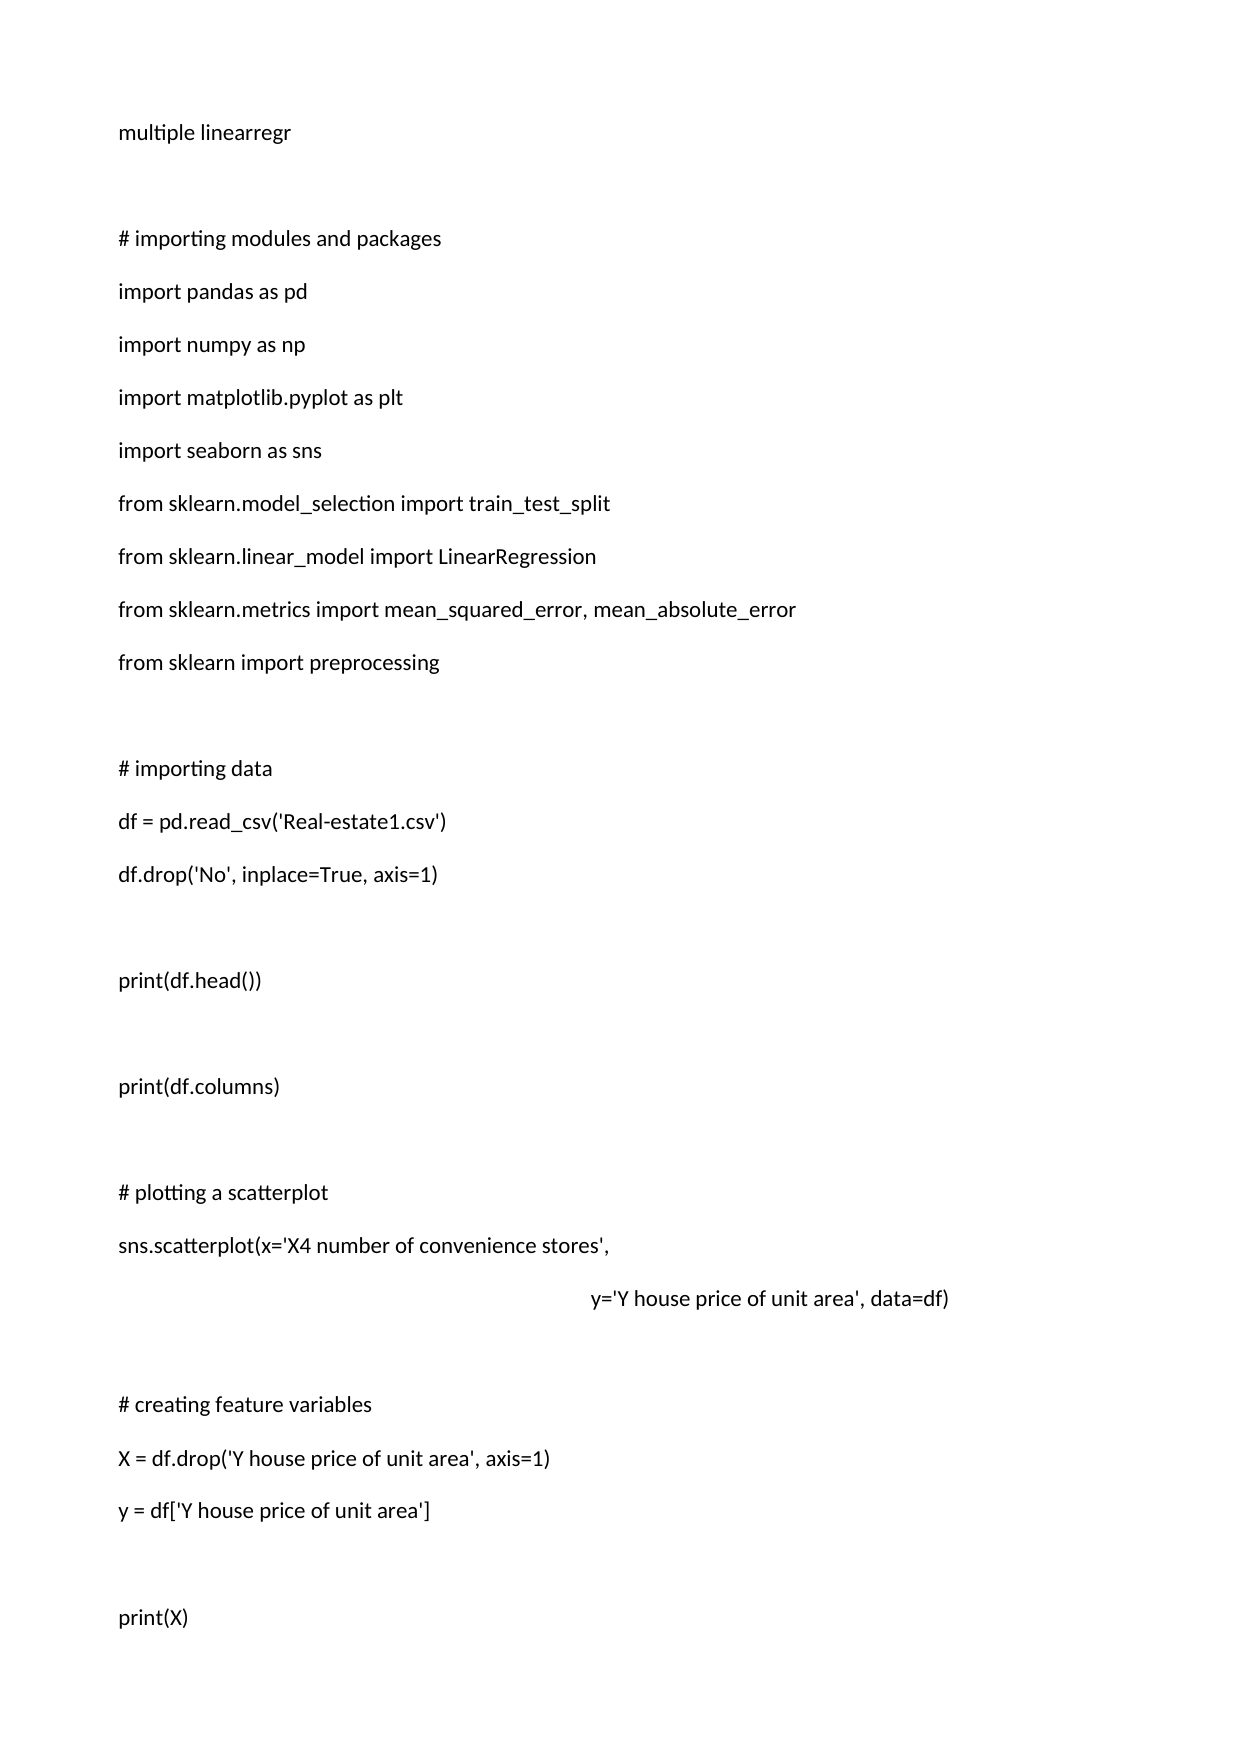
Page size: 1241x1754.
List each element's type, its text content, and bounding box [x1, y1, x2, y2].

text y='Y house price of unit area', data=df) [118, 1284, 1122, 1313]
text # creating feature variables [118, 1391, 1122, 1419]
text X = df.drop('Y house price of unit area', axis=1) [118, 1444, 1122, 1472]
text from sklearn.metrics import mean_squared_error, mean_absolute_error [118, 595, 1122, 623]
text df.drop('No', inplace=True, axis=1) [118, 860, 1122, 888]
text # importing modules and packages [118, 224, 1122, 252]
text print(df.head()) [118, 966, 1122, 994]
text import pandas as pd [118, 277, 1122, 305]
text # plotting a scatterplot [118, 1178, 1122, 1207]
text print(X) [118, 1603, 1122, 1631]
text df = pd.read_csv('Real-estate1.csv') [118, 807, 1122, 835]
text from sklearn.model_selection import train_test_split [118, 489, 1122, 517]
text print(df.columns) [118, 1072, 1122, 1101]
text from sklearn.linear_model import LinearRegression [118, 542, 1122, 570]
text import matplotlib.pyplot as plt [118, 383, 1122, 411]
text # importing data [118, 754, 1122, 782]
text y = df['Y house price of unit area'] [118, 1497, 1122, 1525]
text from sklearn import preprocessing [118, 648, 1122, 676]
text import numpy as np [118, 330, 1122, 358]
text import seaborn as sns [118, 436, 1122, 464]
text multiple linearregr [118, 118, 1122, 146]
text sns.scatterplot(x='X4 number of convenience stores', [118, 1232, 1122, 1259]
